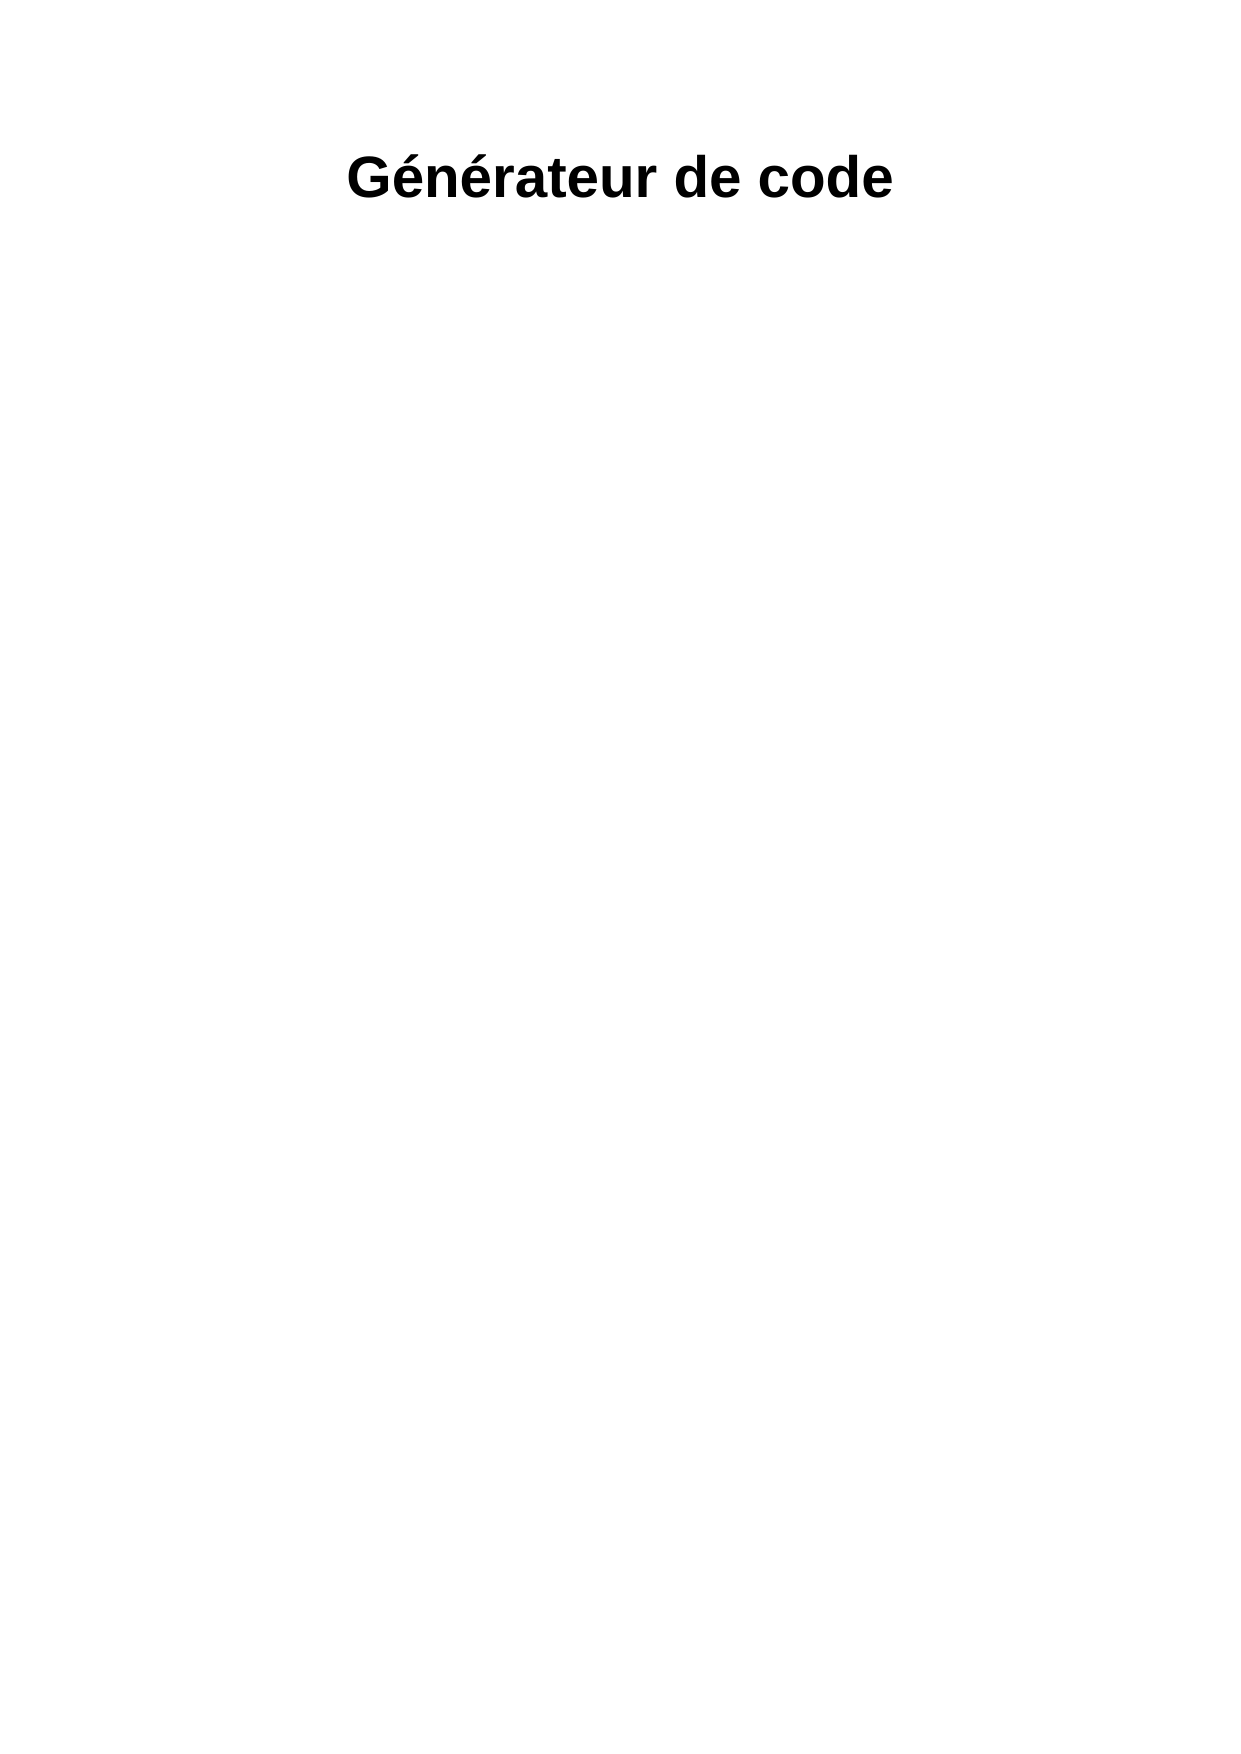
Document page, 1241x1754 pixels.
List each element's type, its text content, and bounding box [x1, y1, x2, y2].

title Générateur de code [118, 143, 1122, 210]
